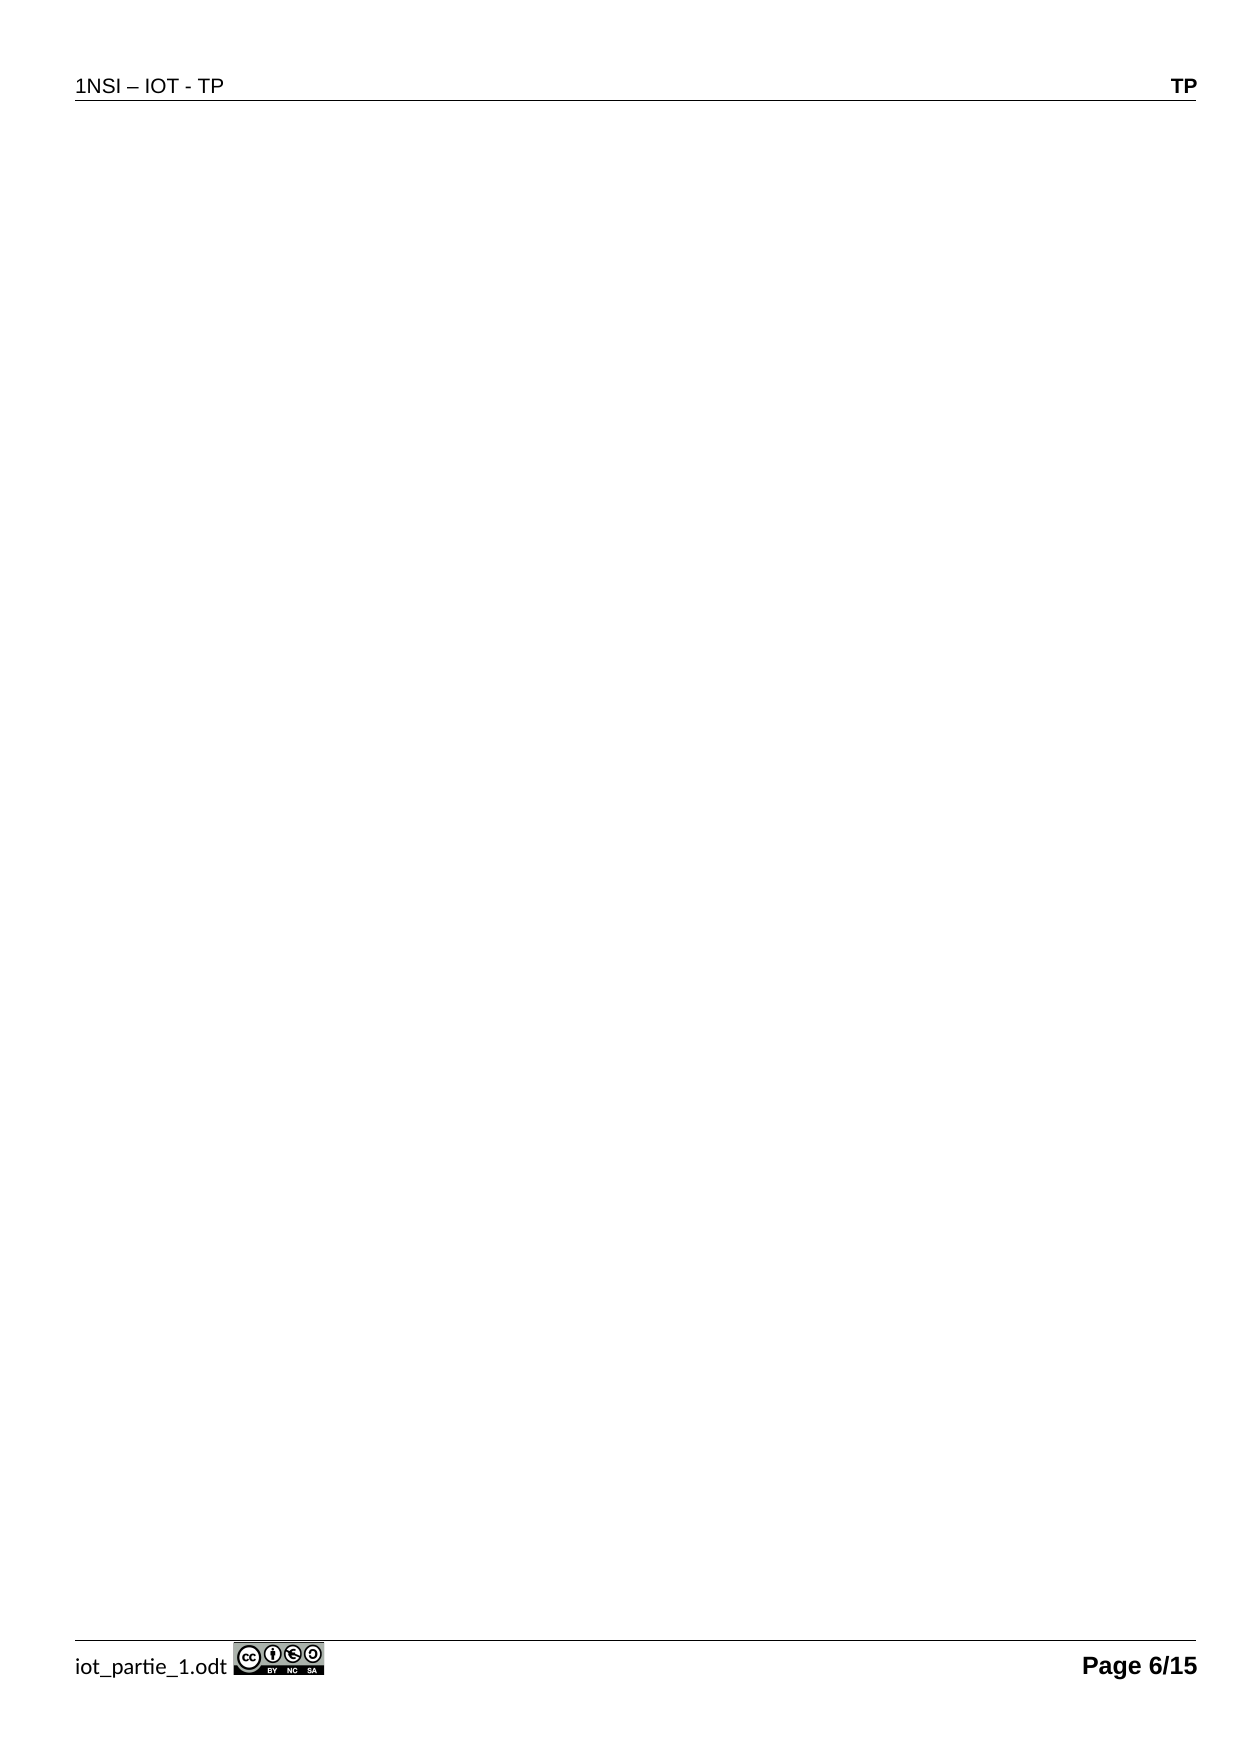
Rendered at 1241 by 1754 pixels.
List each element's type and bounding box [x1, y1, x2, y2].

picture [233, 1642, 325, 1675]
